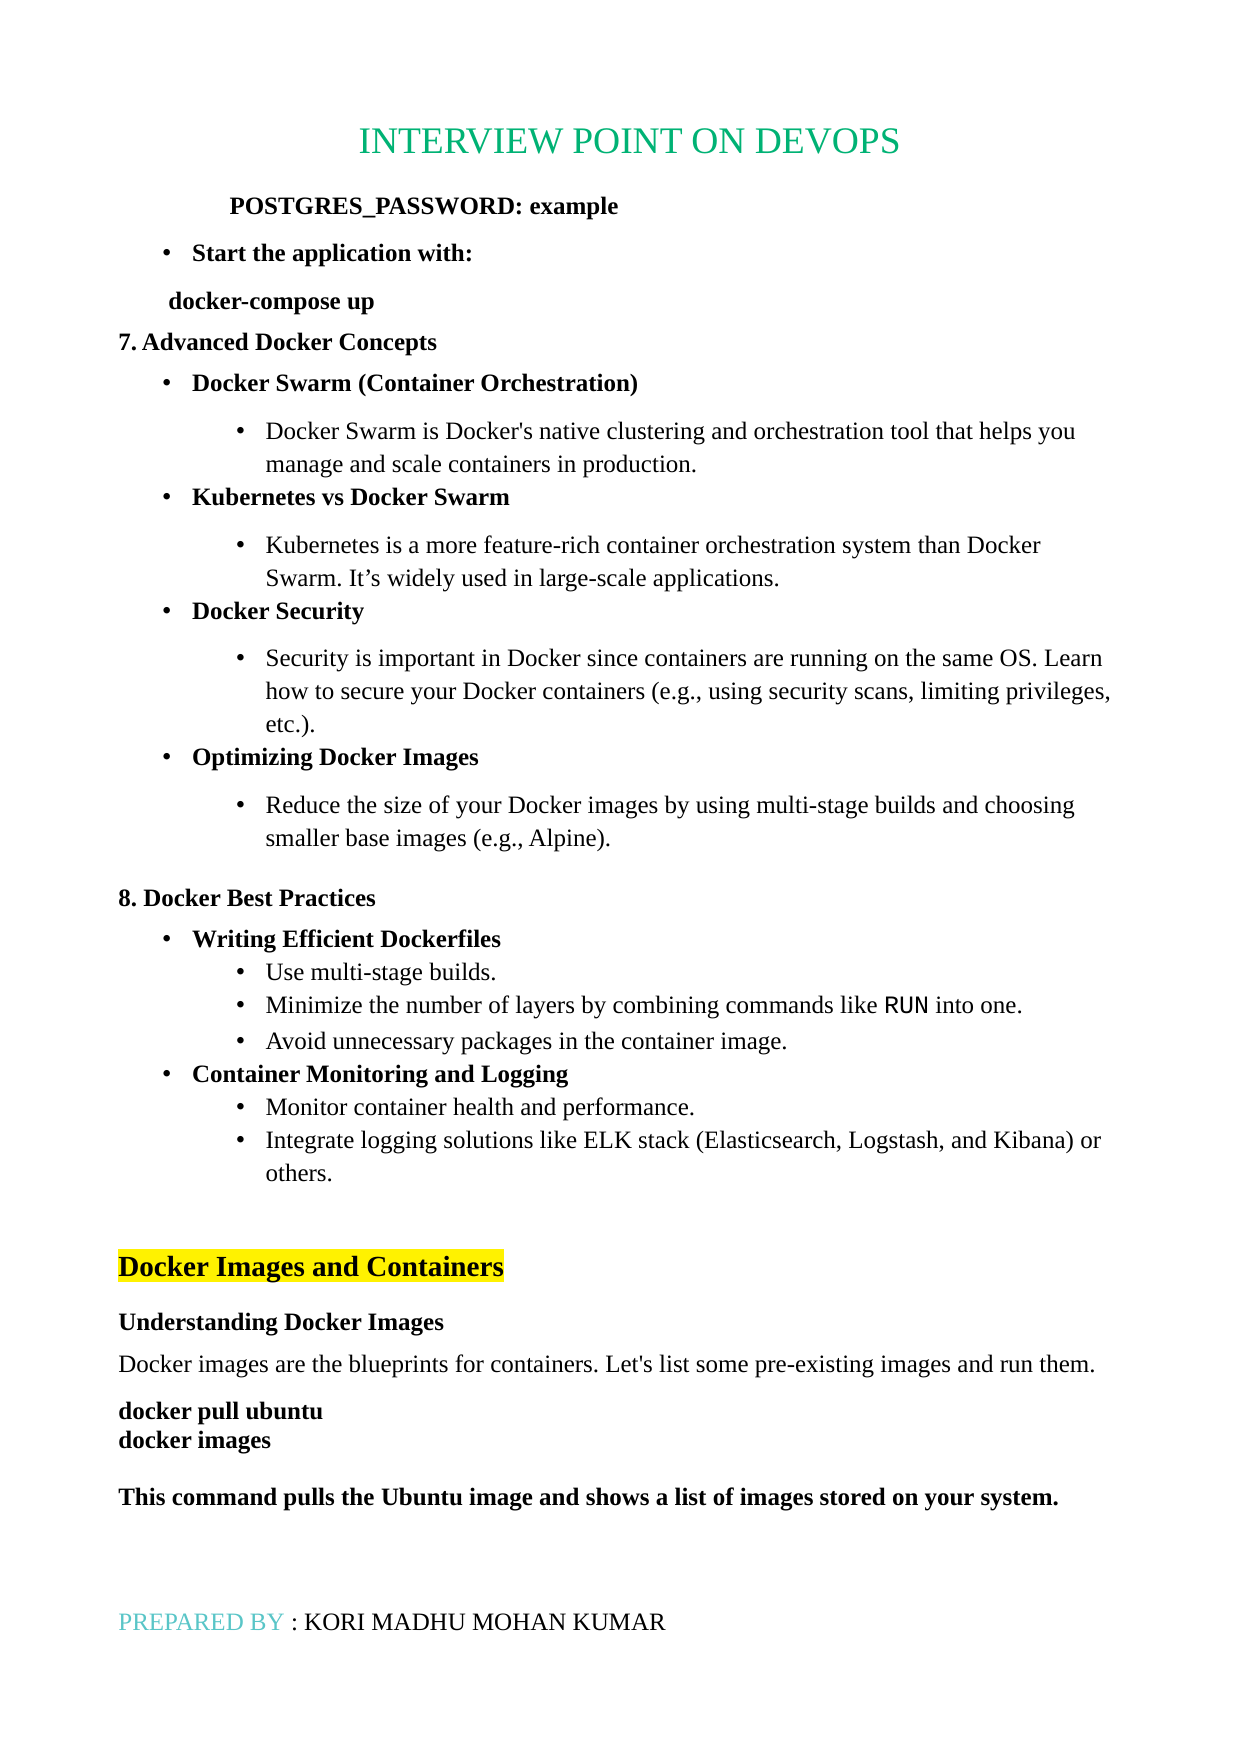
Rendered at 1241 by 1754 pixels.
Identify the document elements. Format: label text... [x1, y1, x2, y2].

list Container Monitoring and Logging [162, 1059, 1122, 1088]
list Optimizing Docker Images [162, 742, 1122, 771]
list Minimize the number of layers by combining commands like RUN into one. [236, 990, 1122, 1021]
text Docker images are the blueprints for containers. Let's list some pre-existing images and run them. [118, 1349, 1122, 1377]
list Docker Swarm (Container Orchestration) [162, 368, 1122, 397]
list Kubernetes vs Docker Swarm [162, 482, 1122, 511]
text docker pull ubuntu [118, 1396, 1122, 1425]
list Docker Swarm is Docker's native clustering and orchestration tool that helps you manage and scale containers in production. [236, 416, 1122, 478]
subtitle 8. Docker Best Practices [118, 883, 1122, 912]
text docker-compose up [118, 286, 1122, 315]
list Start the application with: [162, 238, 1122, 267]
list Docker Security [162, 596, 1122, 624]
list Integrate logging solutions like ELK stack (Elasticsearch, Logstash, and Kibana) or others. [236, 1125, 1122, 1187]
subtitle Understanding Docker Images [118, 1307, 1122, 1336]
list Use multi-stage builds. [236, 957, 1122, 986]
subtitle 7. Advanced Docker Concepts [118, 327, 1122, 356]
text This command pulls the Ubuntu image and shows a list of images stored on your system. [118, 1482, 1122, 1511]
list Reduce the size of your Docker images by using multi-stage builds and choosing smaller base images (e.g., Alpine). [236, 790, 1122, 852]
list Avoid unnecessary packages in the container image. [236, 1026, 1122, 1054]
subtitle Docker Images and Containers [118, 1249, 1122, 1282]
list POSTGRES_PASSWORD: example [162, 191, 1122, 219]
list Writing Efficient Dockerfiles [162, 924, 1122, 953]
list Monitor container health and performance. [236, 1092, 1122, 1121]
list Security is important in Docker since containers are running on the same OS. Learn how to secure your Docker containers (e.g., using security scans, limiting privileges, etc.). [236, 643, 1122, 738]
text docker images [118, 1425, 1122, 1454]
list Kubernetes is a more feature-rich container orchestration system than Docker Swarm. It’s widely used in large-scale applications. [236, 530, 1122, 591]
